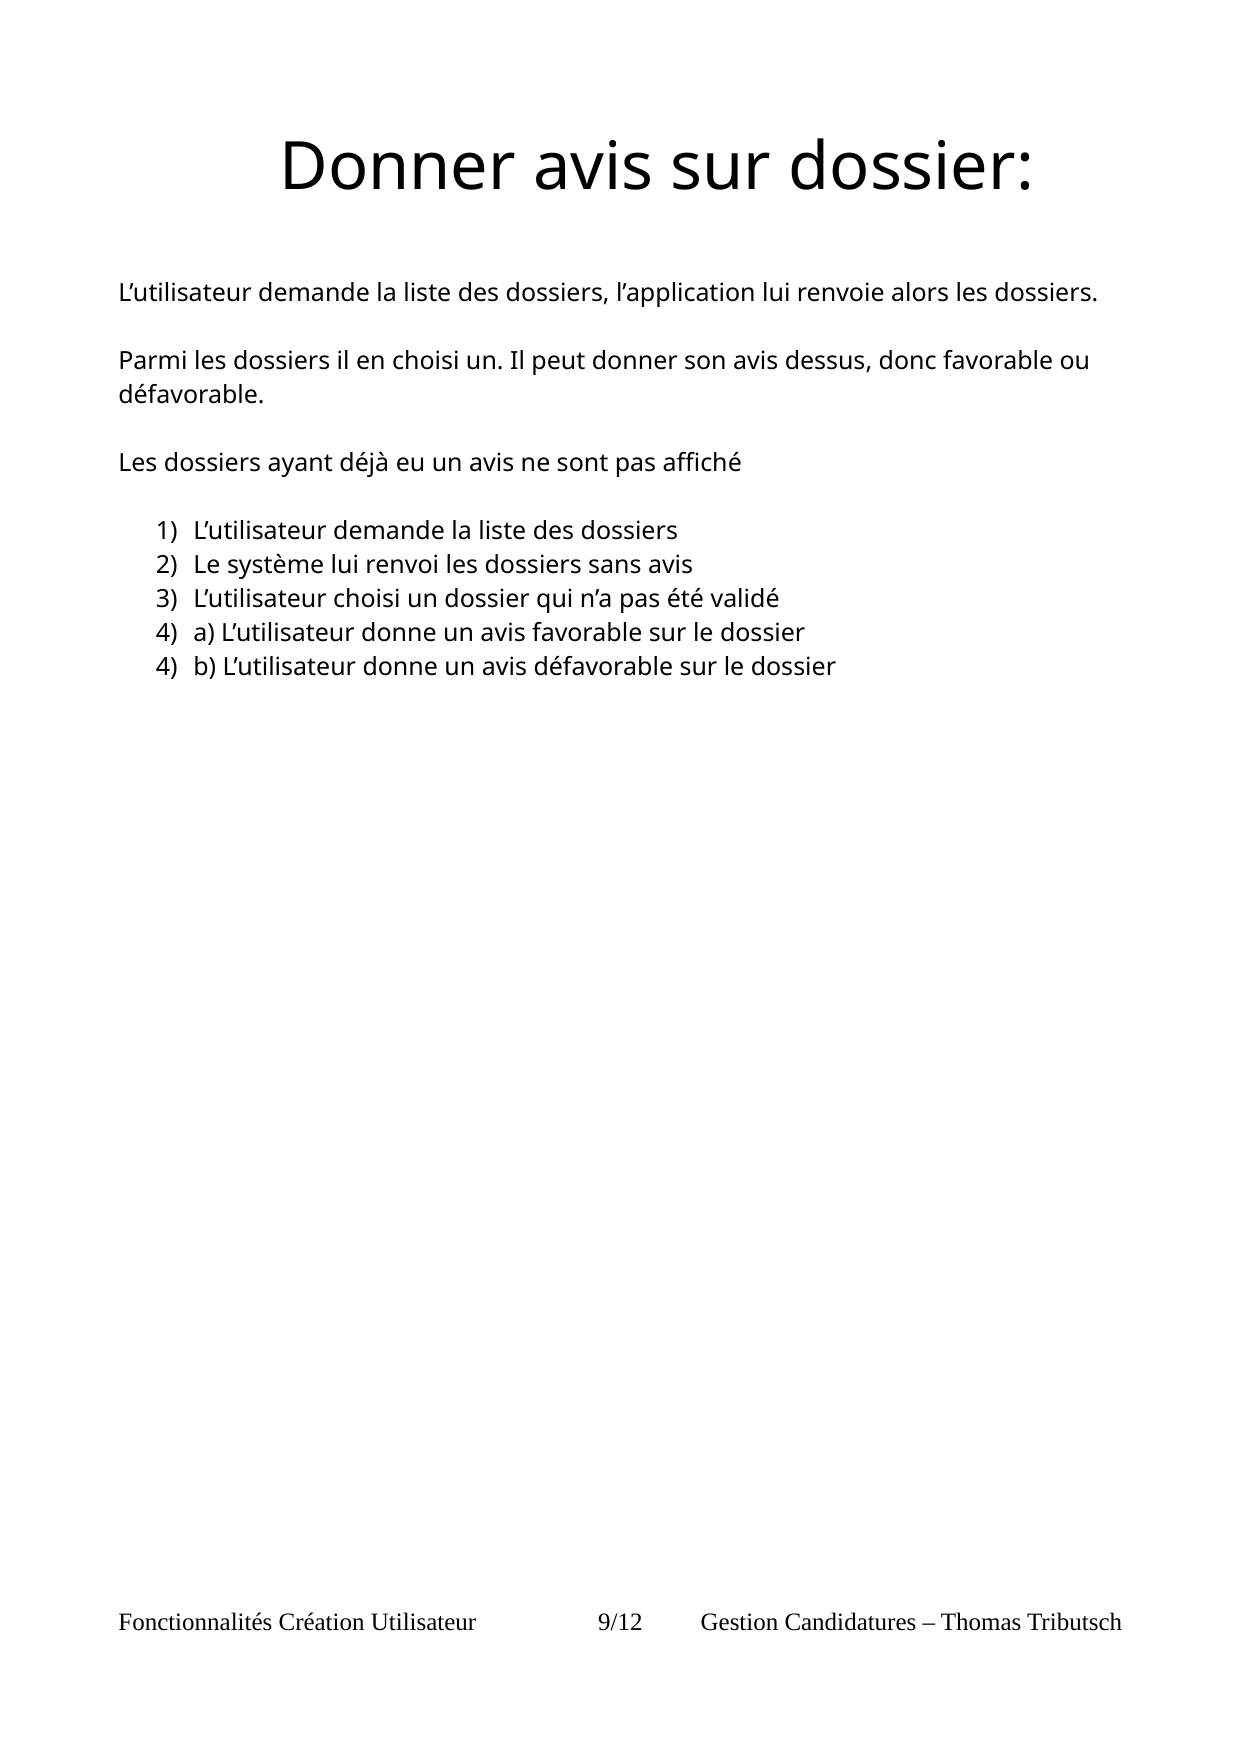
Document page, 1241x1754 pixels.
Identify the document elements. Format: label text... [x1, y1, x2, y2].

list L’utilisateur choisi un dossier qui n’a pas été validé [156, 581, 1122, 615]
text Donner avis sur dossier: [192, 118, 1122, 209]
list b) L’utilisateur donne un avis défavorable sur le dossier [156, 649, 1122, 683]
text Parmi les dossiers il en choisi un. Il peut donner son avis dessus, donc favorable ou défavorable. [118, 342, 1122, 411]
list Le système lui renvoi les dossiers sans avis [156, 547, 1122, 581]
list L’utilisateur demande la liste des dossiers [156, 513, 1122, 547]
list a) L’utilisateur donne un avis favorable sur le dossier [156, 615, 1122, 649]
text L’utilisateur demande la liste des dossiers, l’application lui renvoie alors les dossiers. [118, 274, 1122, 308]
text Les dossiers ayant déjà eu un avis ne sont pas affiché [118, 444, 1122, 479]
